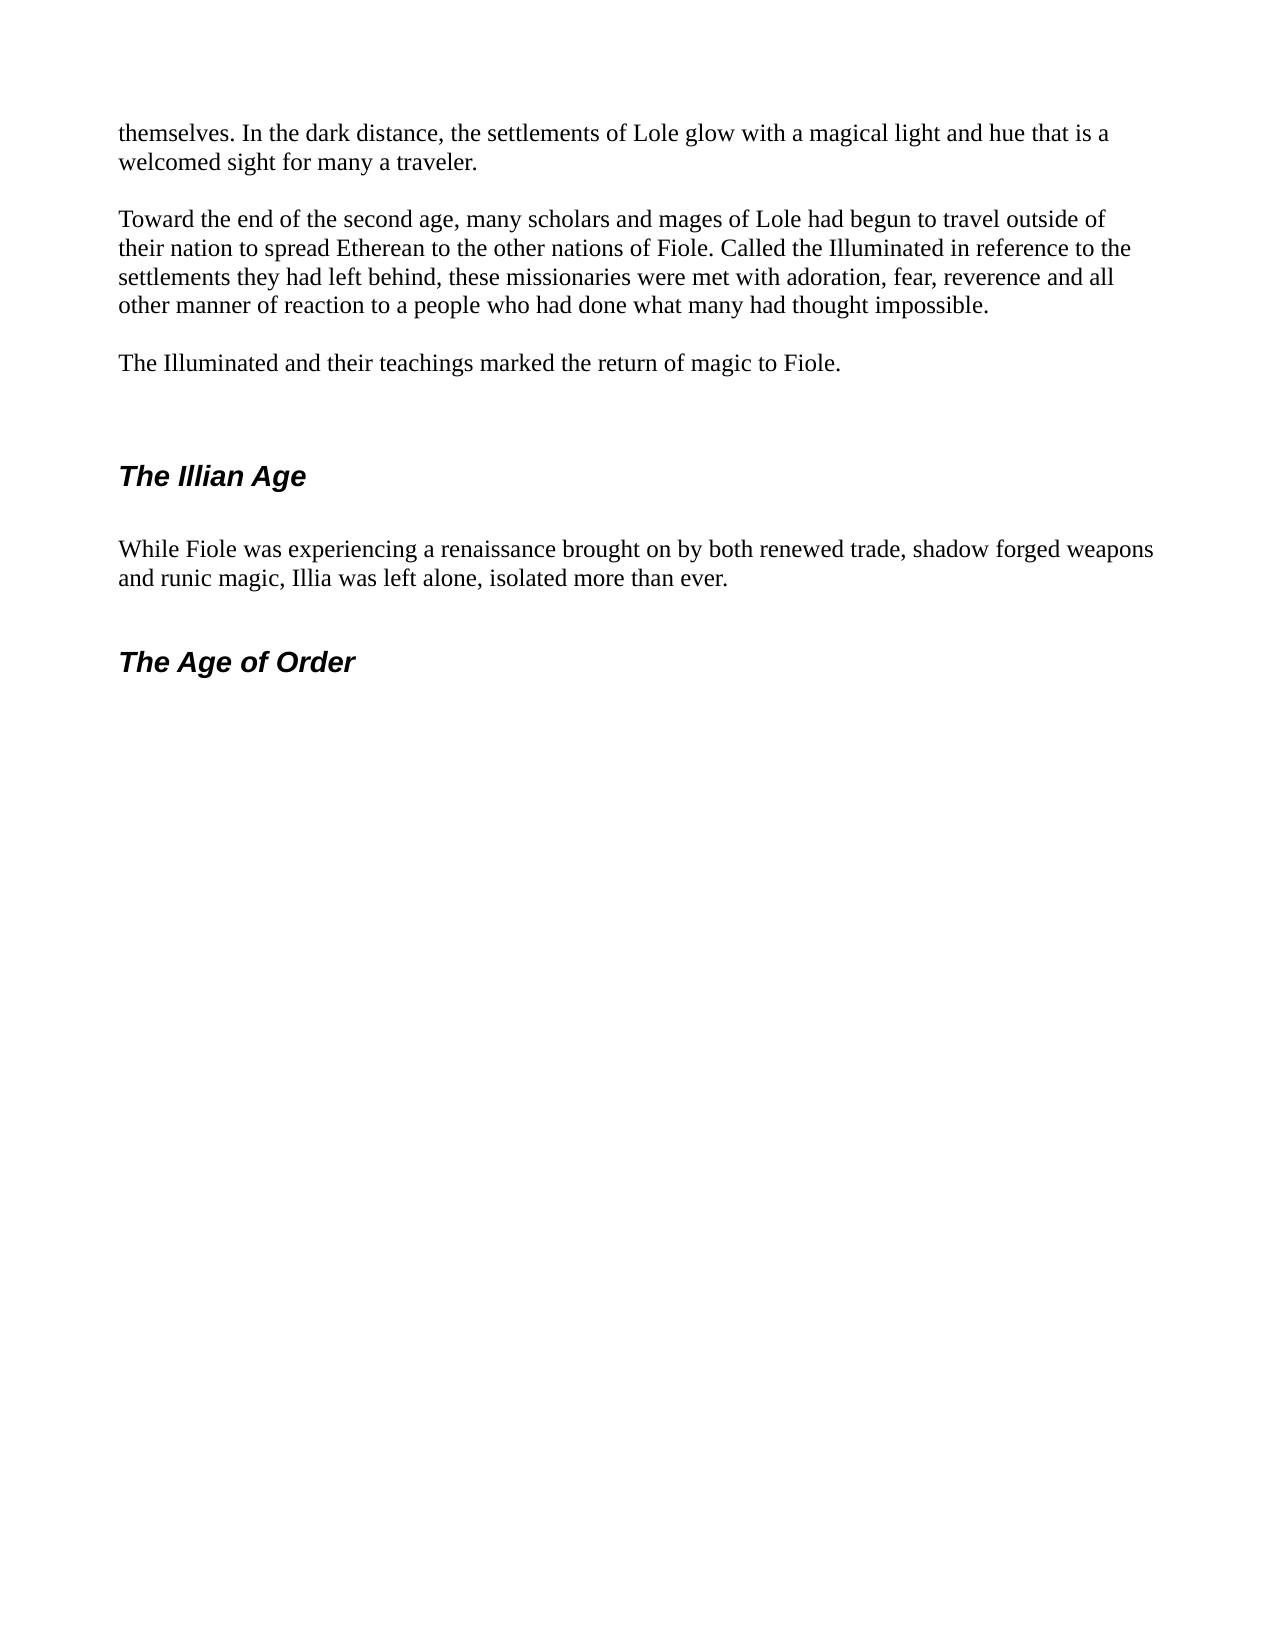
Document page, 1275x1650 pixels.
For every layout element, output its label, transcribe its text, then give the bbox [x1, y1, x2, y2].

subtitle The Illian Age [118, 459, 1157, 493]
text While Fiole was experiencing a renaissance brought on by both renewed trade, shadow forged weapons and runic magic, Illia was left alone, isolated more than ever. [118, 534, 1157, 592]
subtitle The Age of Order [118, 645, 1157, 679]
text The Illuminated and their teachings marked the return of magic to Fiole. [118, 348, 1157, 377]
text Toward the end of the second age, many scholars and mages of Lole had begun to travel outside of their nation to spread Etherean to the other nations of Fiole. Called the Illuminated in reference to the settlements they had left behind, these missionaries were met with adoration, fear, reverence and all other manner of reaction to a people who had done what many had thought impossible. [118, 204, 1157, 319]
text themselves. In the dark distance, the settlements of Lole glow with a magical light and hue that is a welcomed sight for many a traveler. [118, 118, 1157, 176]
